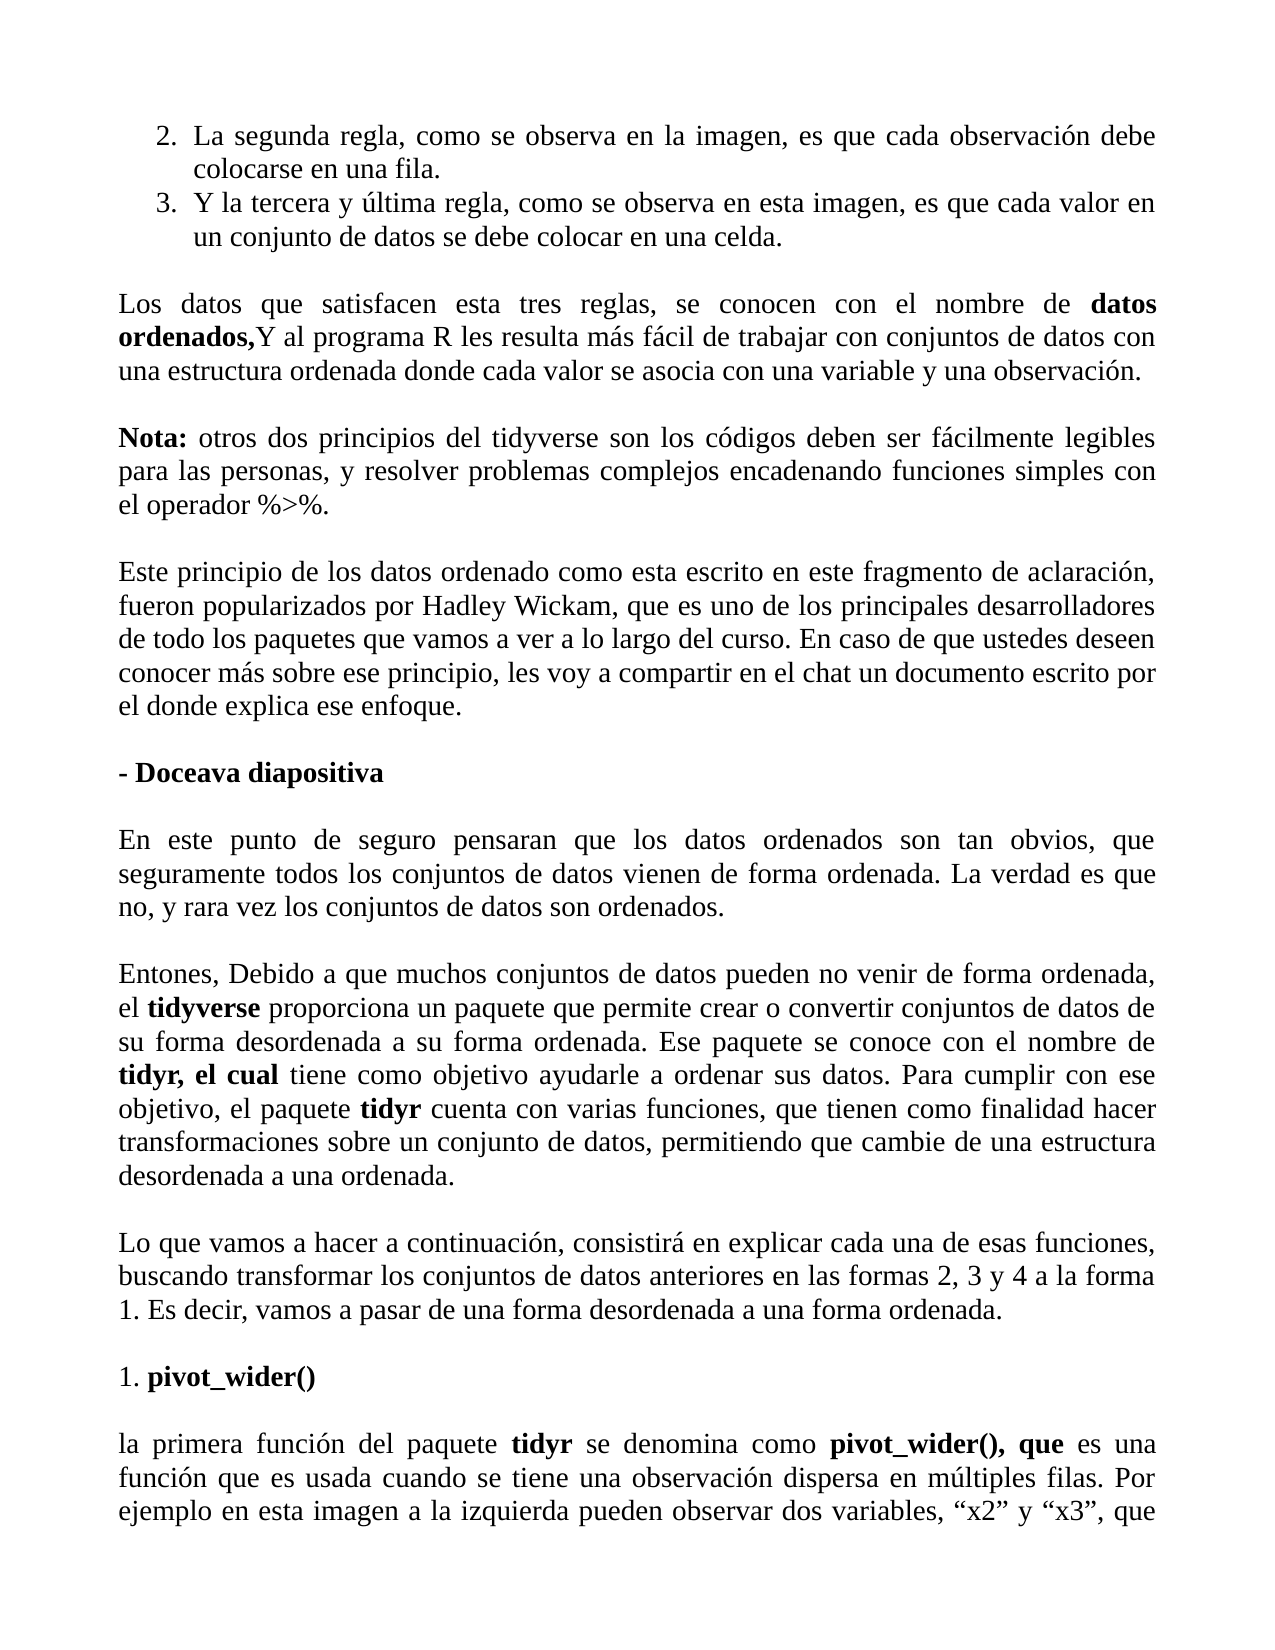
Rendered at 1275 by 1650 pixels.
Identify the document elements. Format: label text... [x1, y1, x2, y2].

text Este principio de los datos ordenado como esta escrito en este fragmento de aclaración, fueron popularizados por Hadley Wickam, que es uno de los principales desarrolladores de todo los paquetes que vamos a ver a lo largo del curso. En caso de que ustedes deseen conocer más sobre ese principio, les voy a compartir en el chat un documento escrito por el donde explica ese enfoque. [118, 554, 1157, 722]
text 1. pivot_wider() [118, 1359, 1157, 1393]
list La segunda regla, como se observa en la imagen, es que cada observación debe colocarse en una fila. [156, 118, 1157, 185]
list Y la tercera y última regla, como se observa en esta imagen, es que cada valor en un conjunto de datos se debe colocar en una celda. [156, 185, 1157, 252]
text la primera función del paquete tidyr se denomina como pivot_wider(), que es una función que es usada cuando se tiene una observación dispersa en múltiples filas. Por ejemplo en esta imagen a la izquierda pueden observar dos variables, “x2” y “x3”, que [118, 1426, 1157, 1527]
text Nota: otros dos principios del tidyverse son los códigos deben ser fácilmente legibles para las personas, y resolver problemas complejos encadenando funciones simples con el operador %>%. [118, 420, 1157, 521]
text Entones, Debido a que muchos conjuntos de datos pueden no venir de forma ordenada, el tidyverse proporciona un paquete que permite crear o convertir conjuntos de datos de su forma desordenada a su forma ordenada. Ese paquete se conoce con el nombre de tidyr, el cual tiene como objetivo ayudarle a ordenar sus datos. Para cumplir con ese objetivo, el paquete tidyr cuenta con varias funciones, que tienen como finalidad hacer transformaciones sobre un conjunto de datos, permitiendo que cambie de una estructura desordenada a una ordenada. [118, 957, 1157, 1191]
text Los datos que satisfacen esta tres reglas, se conocen con el nombre de datos ordenados,Y al programa R les resulta más fácil de trabajar con conjuntos de datos con una estructura ordenada donde cada valor se asocia con una variable y una observación. [118, 286, 1157, 386]
text Lo que vamos a hacer a continuación, consistirá en explicar cada una de esas funciones, buscando transformar los conjuntos de datos anteriores en las formas 2, 3 y 4 a la forma 1. Es decir, vamos a pasar de una forma desordenada a una forma ordenada. [118, 1225, 1157, 1326]
text En este punto de seguro pensaran que los datos ordenados son tan obvios, que seguramente todos los conjuntos de datos vienen de forma ordenada. La verdad es que no, y rara vez los conjuntos de datos son ordenados. [118, 822, 1157, 923]
text - Doceava diapositiva [118, 755, 1157, 789]
